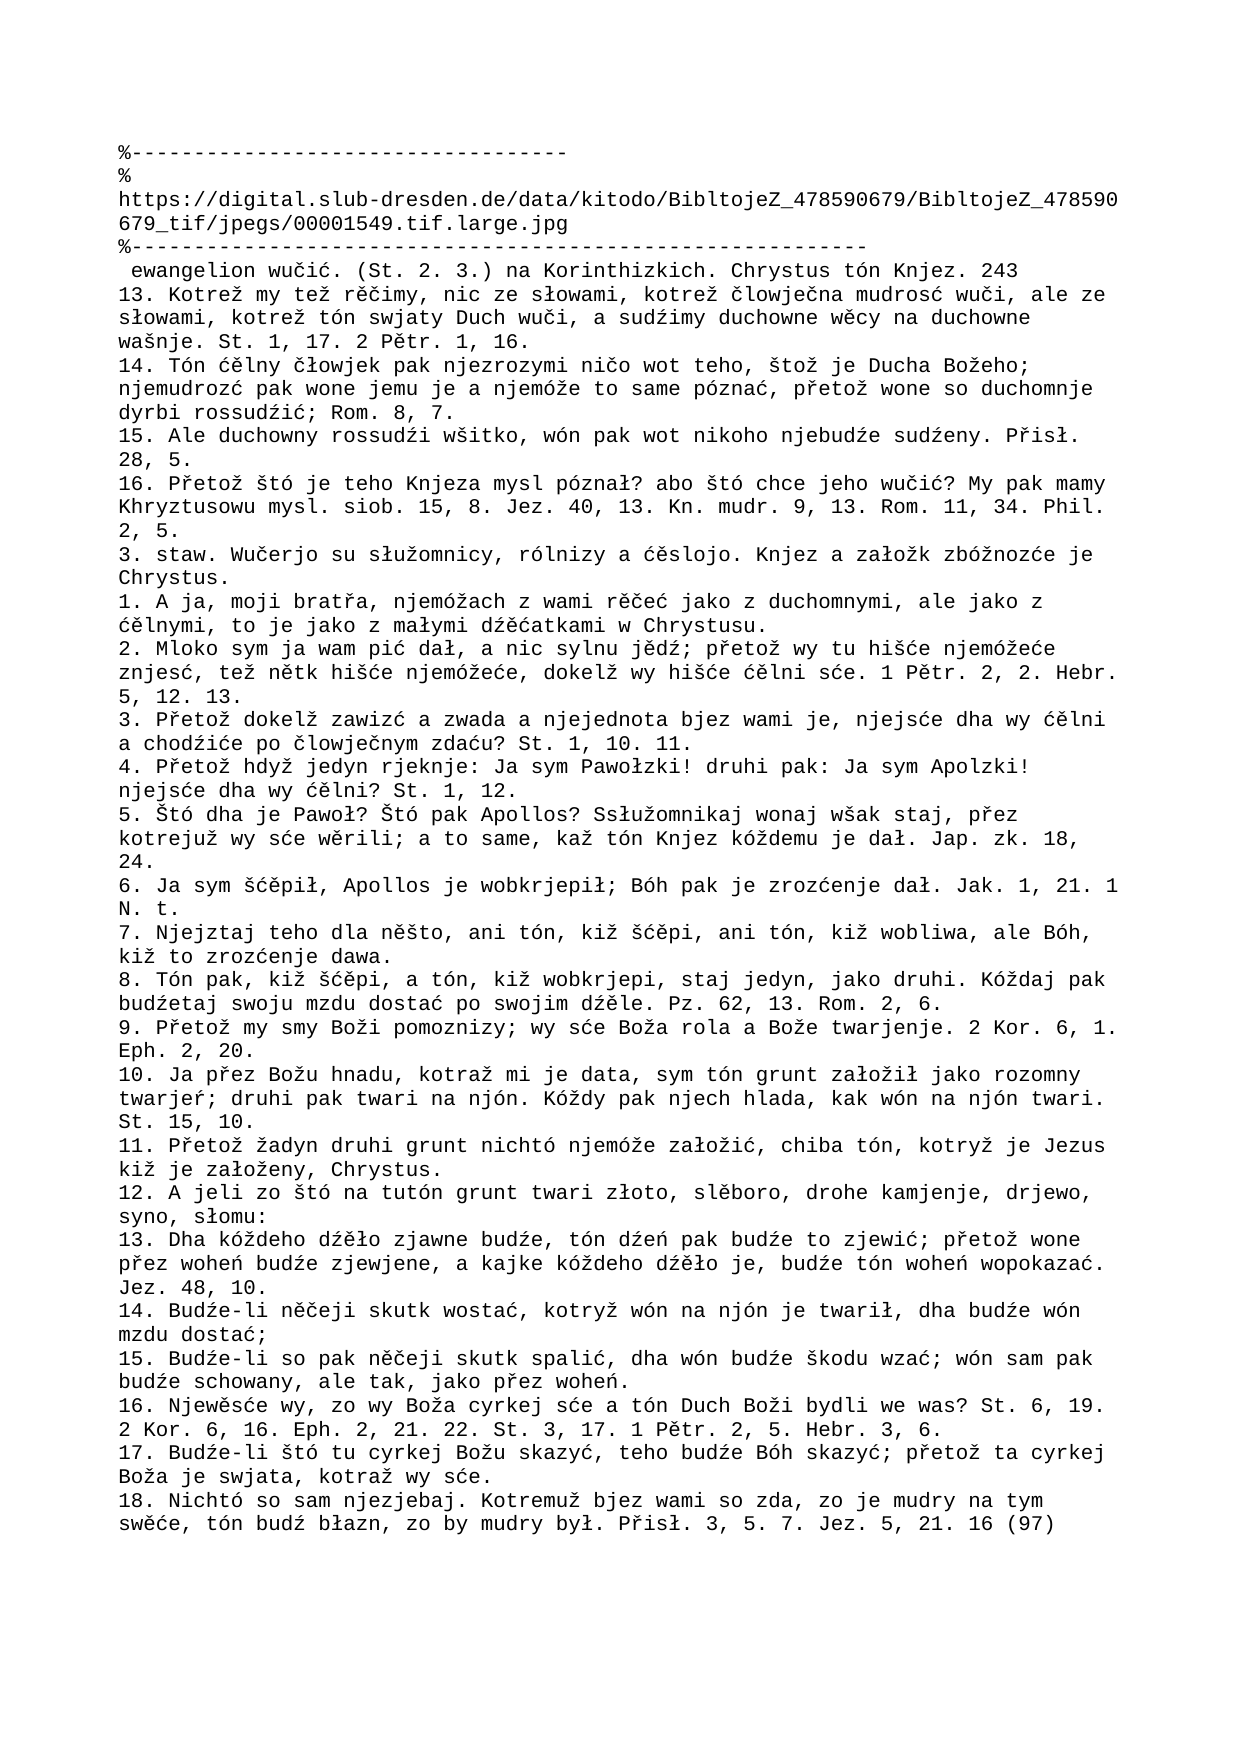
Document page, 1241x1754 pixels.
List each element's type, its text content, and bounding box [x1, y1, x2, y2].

text 2. Mloko sym ja wam pić dał, a nic sylnu jědź; přetož wy tu hišće njemóžeće znjesć, tež nětk hišće njemóžeće, dokelž wy hišće ćělni sće. 1 Pětr. 2, 2. Hebr. 5, 12. 13. [118, 638, 1122, 709]
text 6. Ja sym šćěpił, Apollos je wobkrjepił; Bóh pak je zrozćenje dał. Jak. 1, 21. 1 N. t. [118, 875, 1122, 922]
text 5. Štó dha je Pawoł? Štó pak Apollos? Ssłužomnikaj wonaj wšak staj, přez kotrejuž wy sće wěrili; a to same, kaž tón Knjez kóždemu je dał. Jap. zk. 18, 24. [118, 804, 1122, 875]
text 14. Tón ćělny čłowjek pak njezrozymi ničo wot teho, štož je Ducha Božeho; njemudrozć pak wone jemu je a njemóže to same póznać, přetož wone so duchomnje dyrbi rossudźić; Rom. 8, 7. [118, 354, 1122, 426]
text 15. Budźe-li so pak něčeji skutk spalić, dha wón budźe škodu wzać; wón sam pak budźe schowany, ale tak, jako přez woheń. [118, 1348, 1122, 1395]
text 7. Njejztaj teho dla něšto, ani tón, kiž šćěpi, ani tón, kiž wobliwa, ale Bóh, kiž to zrozćenje dawa. [118, 922, 1122, 969]
text ewangelion wučić. (St. 2. 3.) na Korinthizkich. Chrystus tón Knjez. 243 [118, 260, 1122, 284]
text %----------------------------------------------------------- [118, 236, 1122, 260]
text 9. Přetož my smy Boži pomoznizy; wy sće Boža rola a Bože twarjenje. 2 Kor. 6, 1. Eph. 2, 20. [118, 1017, 1122, 1064]
text 8. Tón pak, kiž šćěpi, a tón, kiž wobkrjepi, staj jedyn, jako druhi. Kóždaj pak budźetaj swoju mzdu dostać po swojim dźěle. Pz. 62, 13. Rom. 2, 6. [118, 969, 1122, 1017]
text 1. A ja, moji bratřa, njemóžach z wami rěčeć jako z duchomnymi, ale jako z ćělnymi, to je jako z małymi dźěćatkami w Chrystusu. [118, 591, 1122, 638]
text 17. Budźe-li štó tu cyrkej Božu skazyć, teho budźe Bóh skazyć; přetož ta cyrkej Boža je swjata, kotraž wy sće. [118, 1442, 1122, 1489]
text 3. Přetož dokelž zawizć a zwada a njejednota bjez wami je, njejsće dha wy ćělni a chodźiće po člowječnym zdaću? St. 1, 10. 11. [118, 709, 1122, 757]
text 13. Kotrež my tež rěčimy, nic ze słowami, kotrež člowječna mudrosć wuči, ale ze słowami, kotrež tón swjaty Duch wuči, a sudźimy duchowne wěcy na duchowne wašnje. St. 1, 17. 2 Pětr. 1, 16. [118, 284, 1122, 354]
text 10. Ja přez Božu hnadu, kotraž mi je data, sym tón grunt załožił jako rozomny twarjeŕ; druhi pak twari na njón. Kóždy pak njech hlada, kak wón na njón twari. St. 15, 10. [118, 1064, 1122, 1135]
text 13. Dha kóždeho dźěło zjawne budźe, tón dźeń pak budźe to zjewić; přetož wone přez woheń budźe zjewjene, a kajke kóždeho dźěło je, budźe tón woheń wopokazać. Jez. 48, 10. [118, 1229, 1122, 1300]
text 12. A jeli zo štó na tutón grunt twari złoto, slěboro, drohe kamjenje, drjewo, syno, słomu: [118, 1182, 1122, 1229]
text 11. Přetož žadyn druhi grunt nichtó njemóže załožić, chiba tón, kotryž je Jezus kiž je załoženy, Chrystus. [118, 1135, 1122, 1182]
text 4. Přetož hdyž jedyn rjeknje: Ja sym Pawołzki! druhi pak: Ja sym Apolzki! njejsće dha wy ćělni? St. 1, 12. [118, 757, 1122, 804]
text %----------------------------------- [118, 142, 1122, 165]
text 3. staw. Wučerjo su słužomnicy, rólnizy a ćěslojo. Knjez a załožk zbóžnozće je Chrystus. [118, 544, 1122, 591]
text 14. Budźe-li něčeji skutk wostać, kotryž wón na njón je twarił, dha budźe wón mzdu dostać; [118, 1300, 1122, 1348]
text 15. Ale duchowny rossudźi wšitko, wón pak wot nikoho njebudźe sudźeny. Přisł. 28, 5. [118, 426, 1122, 473]
text 16. Njewěsće wy, zo wy Boža cyrkej sće a tón Duch Boži bydli we was? St. 6, 19. 2 Kor. 6, 16. Eph. 2, 21. 22. St. 3, 17. 1 Pětr. 2, 5. Hebr. 3, 6. [118, 1395, 1122, 1442]
text % https://digital.slub-dresden.de/data/kitodo/BibltojeZ_478590679/BibltojeZ_478590679_tif/jpegs/00001549.tif.large.jpg [118, 165, 1122, 236]
text 18. Nichtó so sam njezjebaj. Kotremuž bjez wami so zda, zo je mudry na tym swěće, tón budź błazn, zo by mudry był. Přisł. 3, 5. 7. Jez. 5, 21. 16 (97) [118, 1489, 1122, 1537]
text 16. Přetož štó je teho Knjeza mysl póznał? abo štó chce jeho wučić? My pak mamy Khryztusowu mysl. siob. 15, 8. Jez. 40, 13. Kn. mudr. 9, 13. Rom. 11, 34. Phil. 2, 5. [118, 473, 1122, 544]
